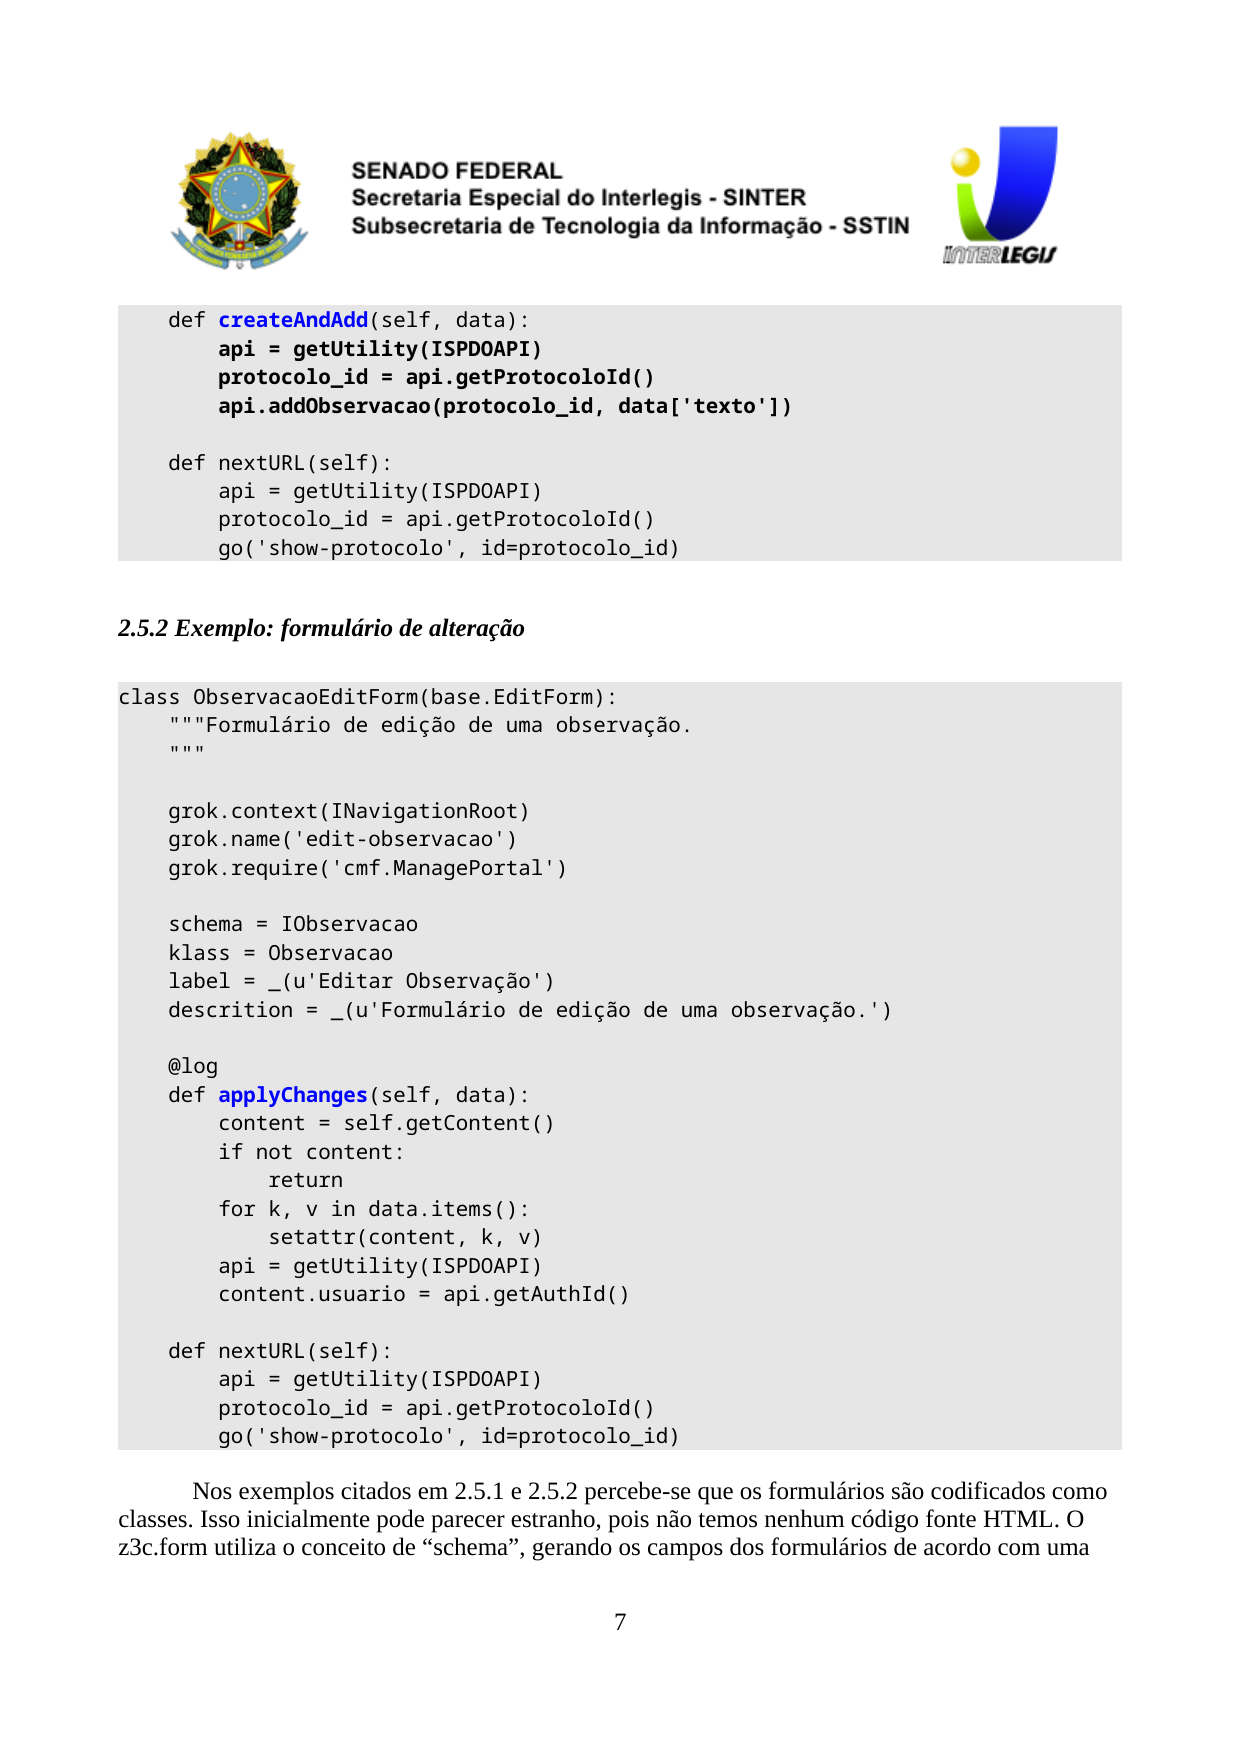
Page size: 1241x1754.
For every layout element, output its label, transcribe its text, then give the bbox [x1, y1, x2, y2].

text protocolo_id = api.getProtocoloId() [118, 1393, 1122, 1421]
text grok.context(INavigationRoot) [118, 796, 1122, 824]
text api = getUtility(ISPDOAPI) [118, 1251, 1122, 1279]
text for k, v in data.items(): [118, 1194, 1122, 1222]
text def applyChanges(self, data): [118, 1080, 1122, 1108]
text go('show-protocolo', id=protocolo_id) [118, 533, 1122, 561]
text descrition = _(u'Formulário de edição de uma observação.') [118, 995, 1122, 1023]
text def nextURL(self): [118, 448, 1122, 476]
text schema = IObservacao [118, 909, 1122, 938]
text grok.name('edit-observacao') [118, 824, 1122, 853]
text setattr(content, k, v) [118, 1222, 1122, 1251]
text api.addObservacao(protocolo_id, data['texto']) [118, 391, 1122, 419]
text api = getUtility(ISPDOAPI) [118, 334, 1122, 362]
text protocolo_id = api.getProtocoloId() [118, 504, 1122, 533]
subtitle 2.5.2 Exemplo: formulário de alteração [118, 614, 1122, 642]
text api = getUtility(ISPDOAPI) [118, 1364, 1122, 1393]
text klass = Observacao [118, 938, 1122, 966]
text def nextURL(self): [118, 1336, 1122, 1364]
text """Formulário de edição de uma observação. [118, 710, 1122, 739]
text grok.require('cmf.ManagePortal') [118, 853, 1122, 881]
text class ObservacaoEditForm(base.EditForm): [118, 682, 1122, 710]
picture [163, 118, 1078, 276]
text """ [118, 739, 1122, 767]
text api = getUtility(ISPDOAPI) [118, 476, 1122, 504]
text go('show-protocolo', id=protocolo_id) [118, 1421, 1122, 1450]
text protocolo_id = api.getProtocoloId() [118, 362, 1122, 391]
text @log [118, 1052, 1122, 1080]
text content.usuario = api.getAuthId() [118, 1279, 1122, 1308]
text if not content: [118, 1137, 1122, 1165]
text return [118, 1165, 1122, 1194]
text def createAndAdd(self, data): [118, 305, 1122, 334]
text label = _(u'Editar Observação') [118, 966, 1122, 995]
text Nos exemplos citados em 2.5.1 e 2.5.2 percebe-se que os formulários são codificados como classes. Isso inicialmente pode parecer estranho, pois não temos nenhum código fonte HTML. O z3c.form utiliza o conceito de “schema”, gerando os campos dos formulários de acordo com uma [118, 1477, 1122, 1561]
text content = self.getContent() [118, 1108, 1122, 1137]
